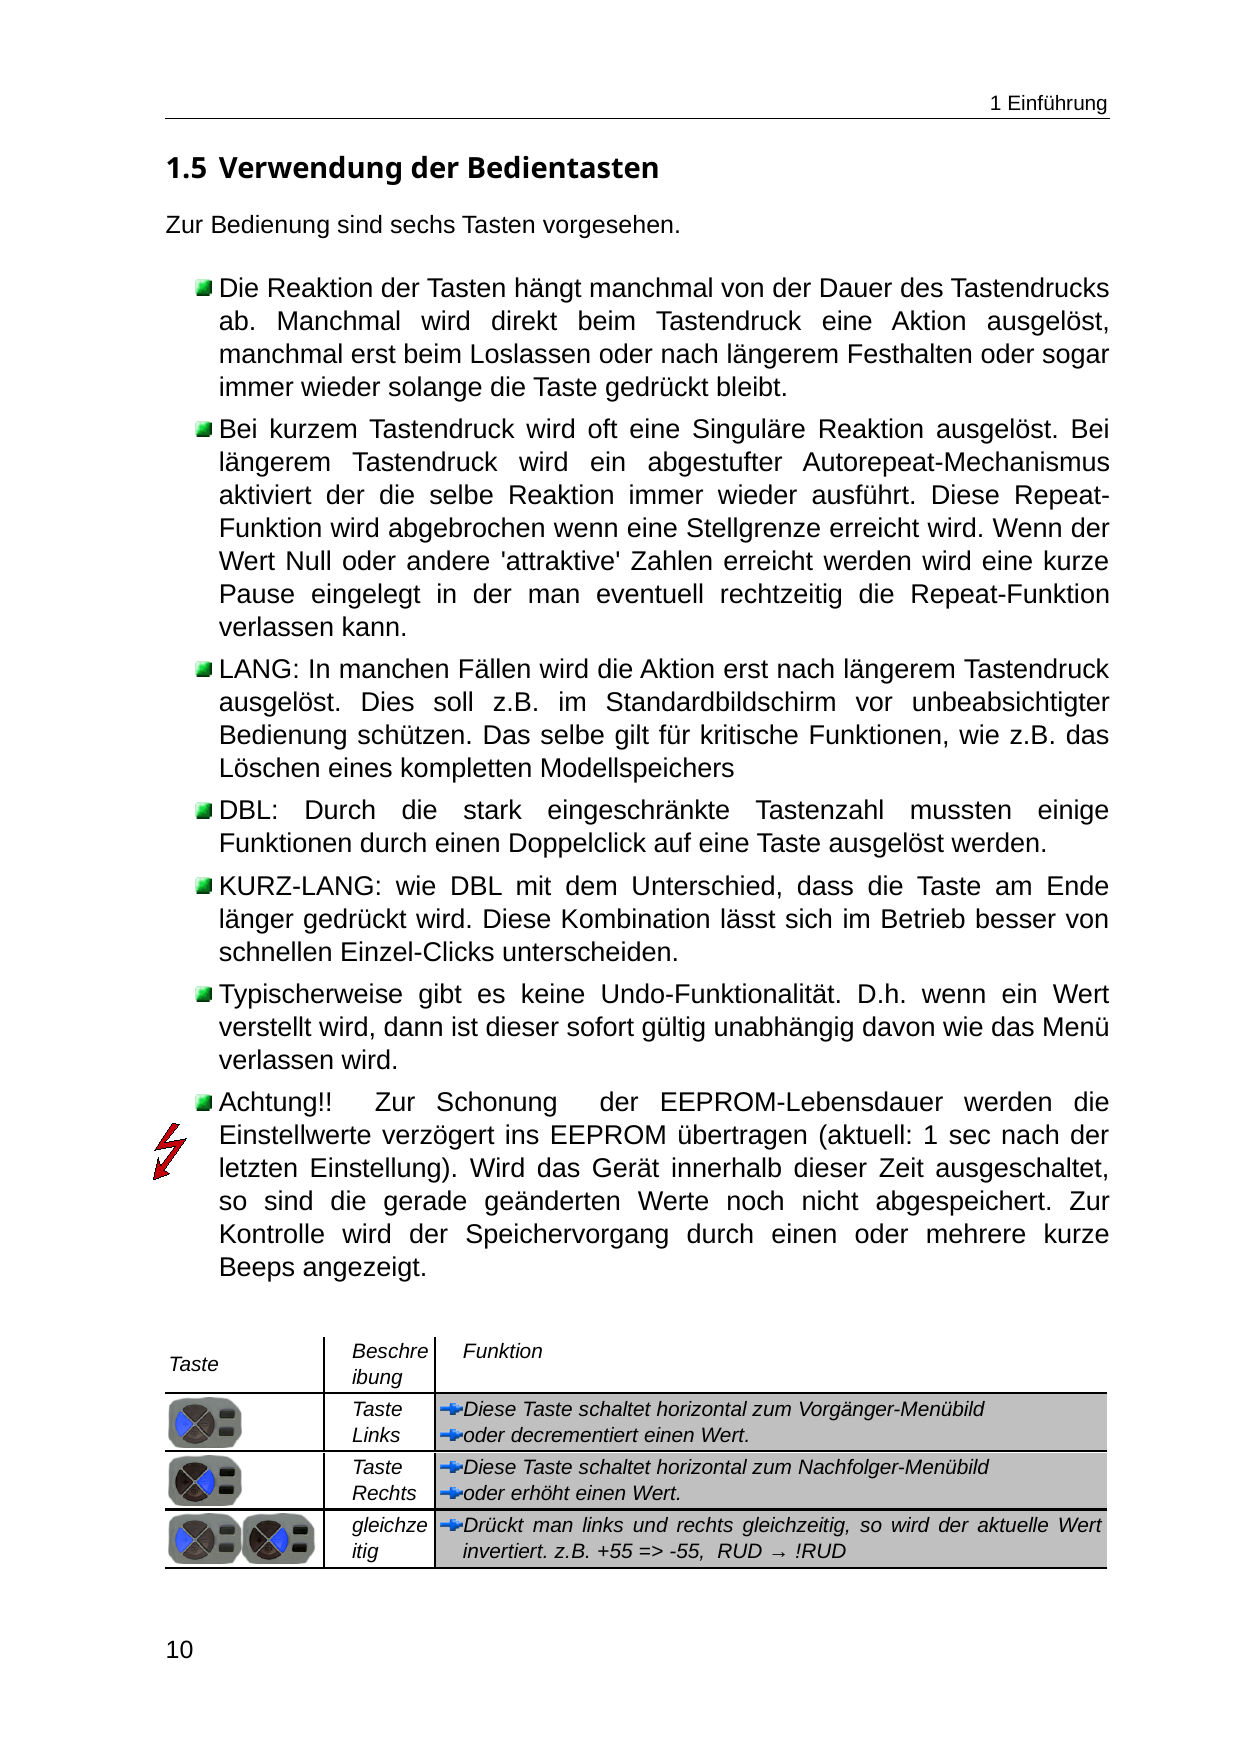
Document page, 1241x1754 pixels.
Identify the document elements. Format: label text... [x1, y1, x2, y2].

table_header Taste [165, 1337, 323, 1392]
picture [168, 1455, 243, 1506]
subtitle Verwendung der Bedientasten [165, 147, 1110, 187]
picture [195, 986, 212, 1002]
picture [195, 421, 212, 437]
table_cell Drückt man links und rechts gleichzeitig, so wird der aktuelle Wert invertiert. z.B. +55 => -55, RUD → !RUD [436, 1511, 1107, 1567]
picture [440, 1487, 463, 1499]
text Zur Bedienung sind sechs Tasten vorgesehen. [165, 211, 1110, 239]
list Bei kurzem Tastendruck wird oft eine Singuläre Reaktion ausgelöst. Bei längerem Tastendruck wird ein abgestufter Autorepeat-Mechanismus aktiviert der die selbe Reaktion immer wieder ausführt. Diese Repeat-Funktion wird abgebrochen wenn eine Stellgrenze erreicht wird. Wenn der Wert Null oder andere 'attraktive' Zahlen erreicht werden wird eine kurze Pause eingelegt in der man eventuell rechtzeitig die Repeat-Funktion verlassen kann. [165, 414, 1110, 642]
table_cell Taste Rechts [325, 1453, 434, 1508]
picture [440, 1519, 463, 1531]
table_cell gleichzeitig [325, 1511, 434, 1567]
table_cell [165, 1394, 323, 1450]
table_cell Taste Links [325, 1394, 434, 1450]
picture [195, 1094, 212, 1111]
table_cell Diese Taste schaltet horizontal zum Vorgänger-Menübild oder decrementiert einen Wert. [436, 1394, 1107, 1450]
picture [195, 877, 212, 894]
picture [168, 1513, 316, 1564]
picture [195, 661, 212, 677]
picture [195, 279, 212, 296]
table_cell [165, 1511, 323, 1567]
list Die Reaktion der Tasten hängt manchmal von der Dauer des Tastendrucks ab. Manchmal wird direkt beim Tastendruck eine Aktion ausgelöst, manchmal erst beim Loslassen oder nach längerem Festhalten oder sogar immer wieder solange die Taste gedrückt bleibt. [165, 273, 1110, 402]
picture [440, 1403, 463, 1415]
table_cell Diese Taste schaltet horizontal zum Nachfolger-Menübild oder erhöht einen Wert. [436, 1453, 1107, 1508]
picture [440, 1429, 463, 1441]
table_cell [165, 1453, 323, 1508]
table_header Beschreibung [325, 1337, 434, 1392]
list DBL: Durch die stark eingeschränkte Tastenzahl mussten einige Funktionen durch einen Doppelclick auf eine Taste ausgelöst werden. [165, 795, 1110, 858]
picture [195, 802, 212, 819]
list Typischerweise gibt es keine Undo-Funktionalität. D.h. wenn ein Wert verstellt wird, dann ist dieser sofort gültig unabhängig davon wie das Menü verlassen wird. [165, 979, 1110, 1075]
list Achtung!! Zur Schonung der EEPROM-Lebensdauer werden die Einstellwerte verzögert ins EEPROM übertragen (aktuell: 1 sec nach der letzten Einstellung). Wird das Gerät innerhalb dieser Zeit ausgeschaltet, so sind die gerade geänderten Werte noch nicht abgespeichert. Zur Kontrolle wird der Speichervorgang durch einen oder mehrere kurze Beeps angezeigt. [165, 1087, 1110, 1282]
picture [168, 1397, 243, 1448]
list LANG: In manchen Fällen wird die Aktion erst nach längerem Tastendruck ausgelöst. Dies soll z.B. im Standardbildschirm vor unbeabsichtigter Bedienung schützen. Das selbe gilt für kritische Funktionen, wie z.B. das Löschen eines kompletten Modellspeichers [165, 654, 1110, 783]
picture [440, 1461, 463, 1473]
table_header Funktion [436, 1337, 1107, 1392]
list KURZ-LANG: wie DBL mit dem Unterschied, dass die Taste am Ende länger gedrückt wird. Diese Kombination lässt sich im Betrieb besser von schnellen Einzel-Clicks unterscheiden. [165, 871, 1110, 967]
